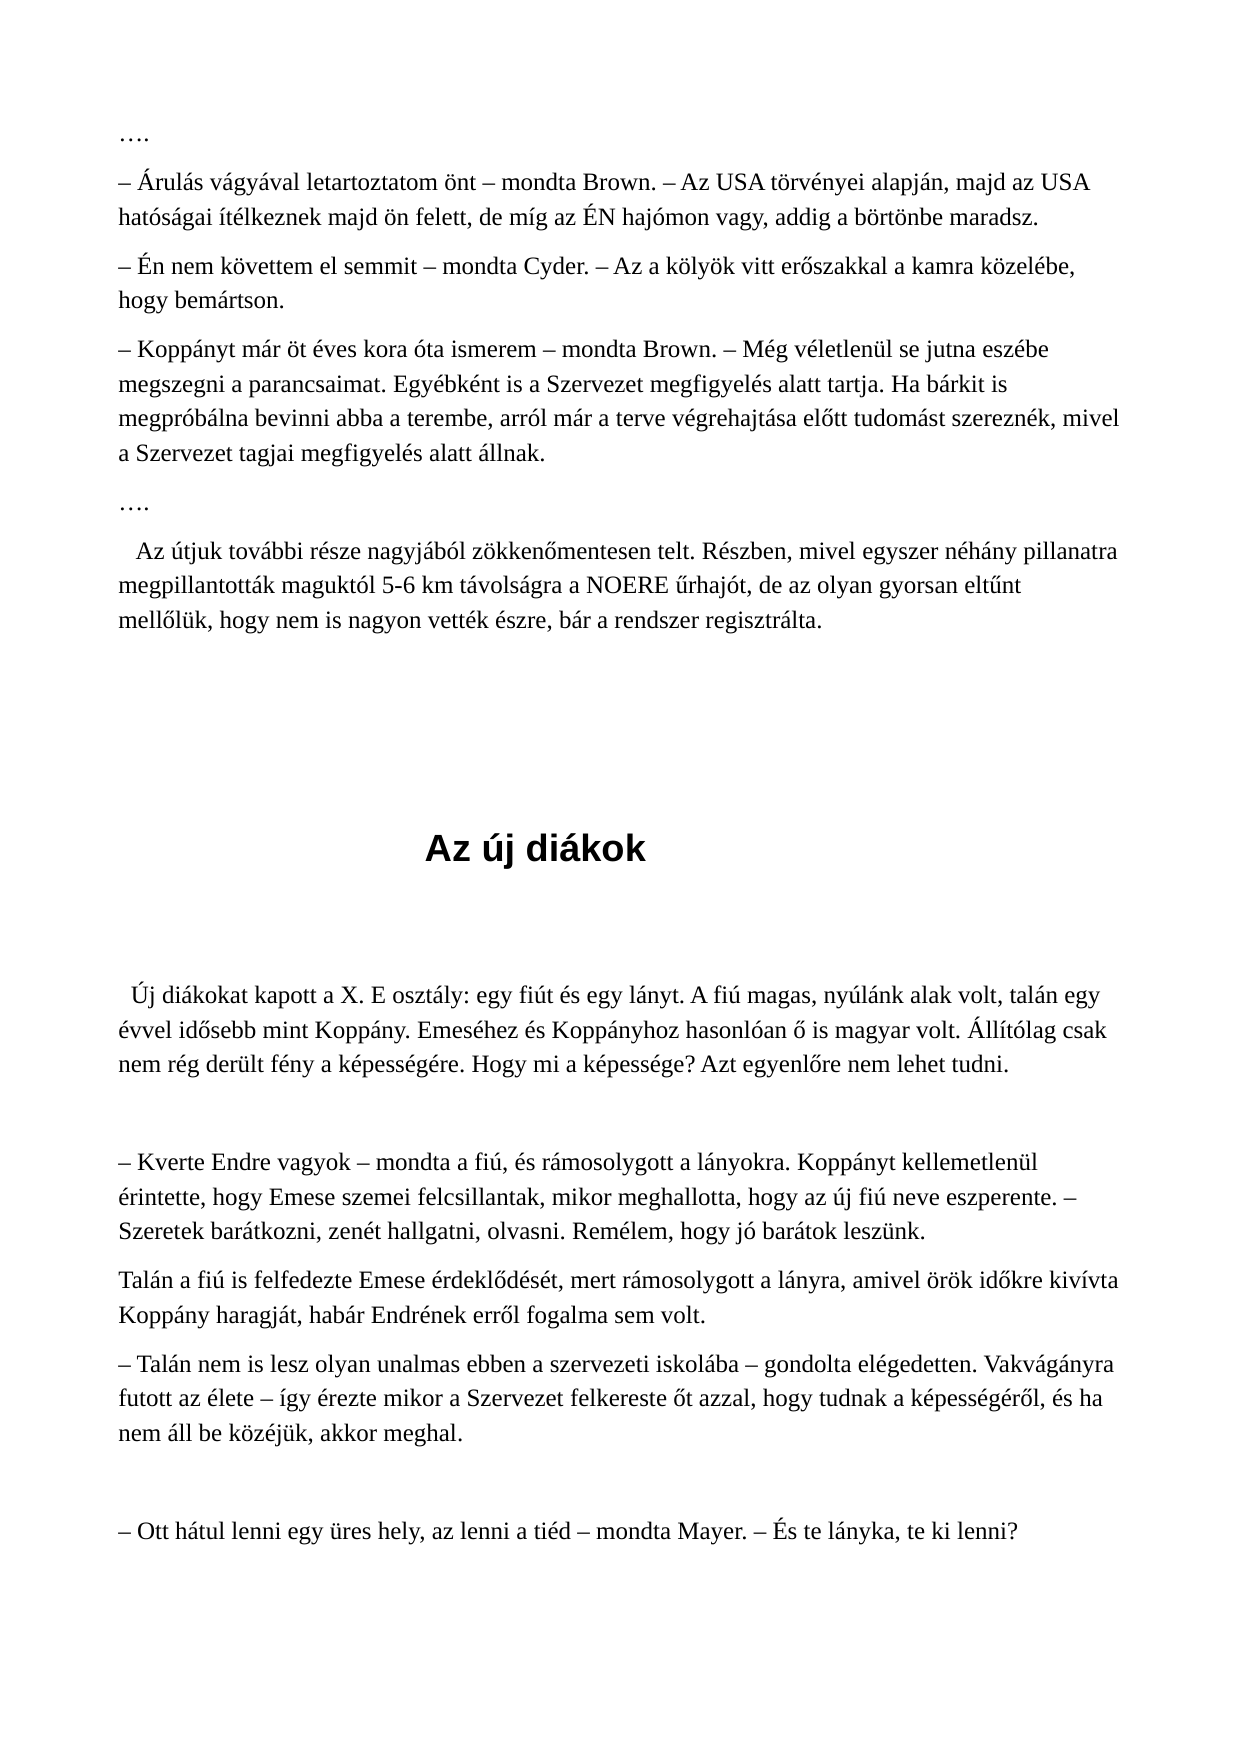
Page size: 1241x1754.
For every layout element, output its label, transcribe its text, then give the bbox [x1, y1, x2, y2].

subtitle Az új diákok [268, 826, 1122, 870]
text …. [118, 118, 1122, 147]
text – Árulás vágyával letartoztatom önt – mondta Brown. – Az USA törvényei alapján, majd az USA hatóságai ítélkeznek majd ön felett, de míg az ÉN hajómon vagy, addig a börtönbe maradsz. [118, 167, 1122, 230]
text Talán a fiú is felfedezte Emese érdeklődését, mert rámosolygott a lányra, amivel örök időkre kivívta Koppány haragját, habár Endrének erről fogalma sem volt. [118, 1265, 1122, 1329]
text – Én nem követtem el semmit – mondta Cyder. – Az a kölyök vitt erőszakkal a kamra közelébe, hogy bemártson. [118, 251, 1122, 314]
text …. [118, 487, 1122, 516]
text – Talán nem is lesz olyan unalmas ebben a szervezeti iskolába – gondolta elégedetten. Vakvágányra futott az élete – így érezte mikor a Szervezet felkereste őt azzal, hogy tudnak a képességéről, és ha nem áll be közéjük, akkor meghal. [118, 1349, 1122, 1447]
text Új diákokat kapott a X. E osztály: egy fiút és egy lányt. A fiú magas, nyúlánk alak volt, talán egy évvel idősebb mint Koppány. Emeséhez és Koppányhoz hasonlóan ő is magyar volt. Állítólag csak nem rég derült fény a képességére. Hogy mi a képessége? Azt egyenlőre nem lehet tudni. [118, 980, 1122, 1078]
text – Ott hátul lenni egy üres hely, az lenni a tiéd – mondta Mayer. – És te lányka, te ki lenni? [118, 1516, 1122, 1545]
text – Kverte Endre vagyok – mondta a fiú, és rámosolygott a lányokra. Koppányt kellemetlenül érintette, hogy Emese szemei felcsillantak, mikor meghallotta, hogy az új fiú neve eszperente. – Szeretek barátkozni, zenét hallgatni, olvasni. Remélem, hogy jó barátok leszünk. [118, 1147, 1122, 1245]
text Az útjuk további része nagyjából zökkenőmentesen telt. Részben, mivel egyszer néhány pillanatra megpillantották maguktól 5-6 km távolságra a NOERE űrhajót, de az olyan gyorsan eltűnt mellőlük, hogy nem is nagyon vették észre, bár a rendszer regisztrálta. [118, 536, 1122, 633]
text – Koppányt már öt éves kora óta ismerem – mondta Brown. – Még véletlenül se jutna eszébe megszegni a parancsaimat. Egyébként is a Szervezet megfigyelés alatt tartja. Ha bárkit is megpróbálna bevinni abba a terembe, arról már a terve végrehajtása előtt tudomást szereznék, mivel a Szervezet tagjai megfigyelés alatt állnak. [118, 334, 1122, 466]
